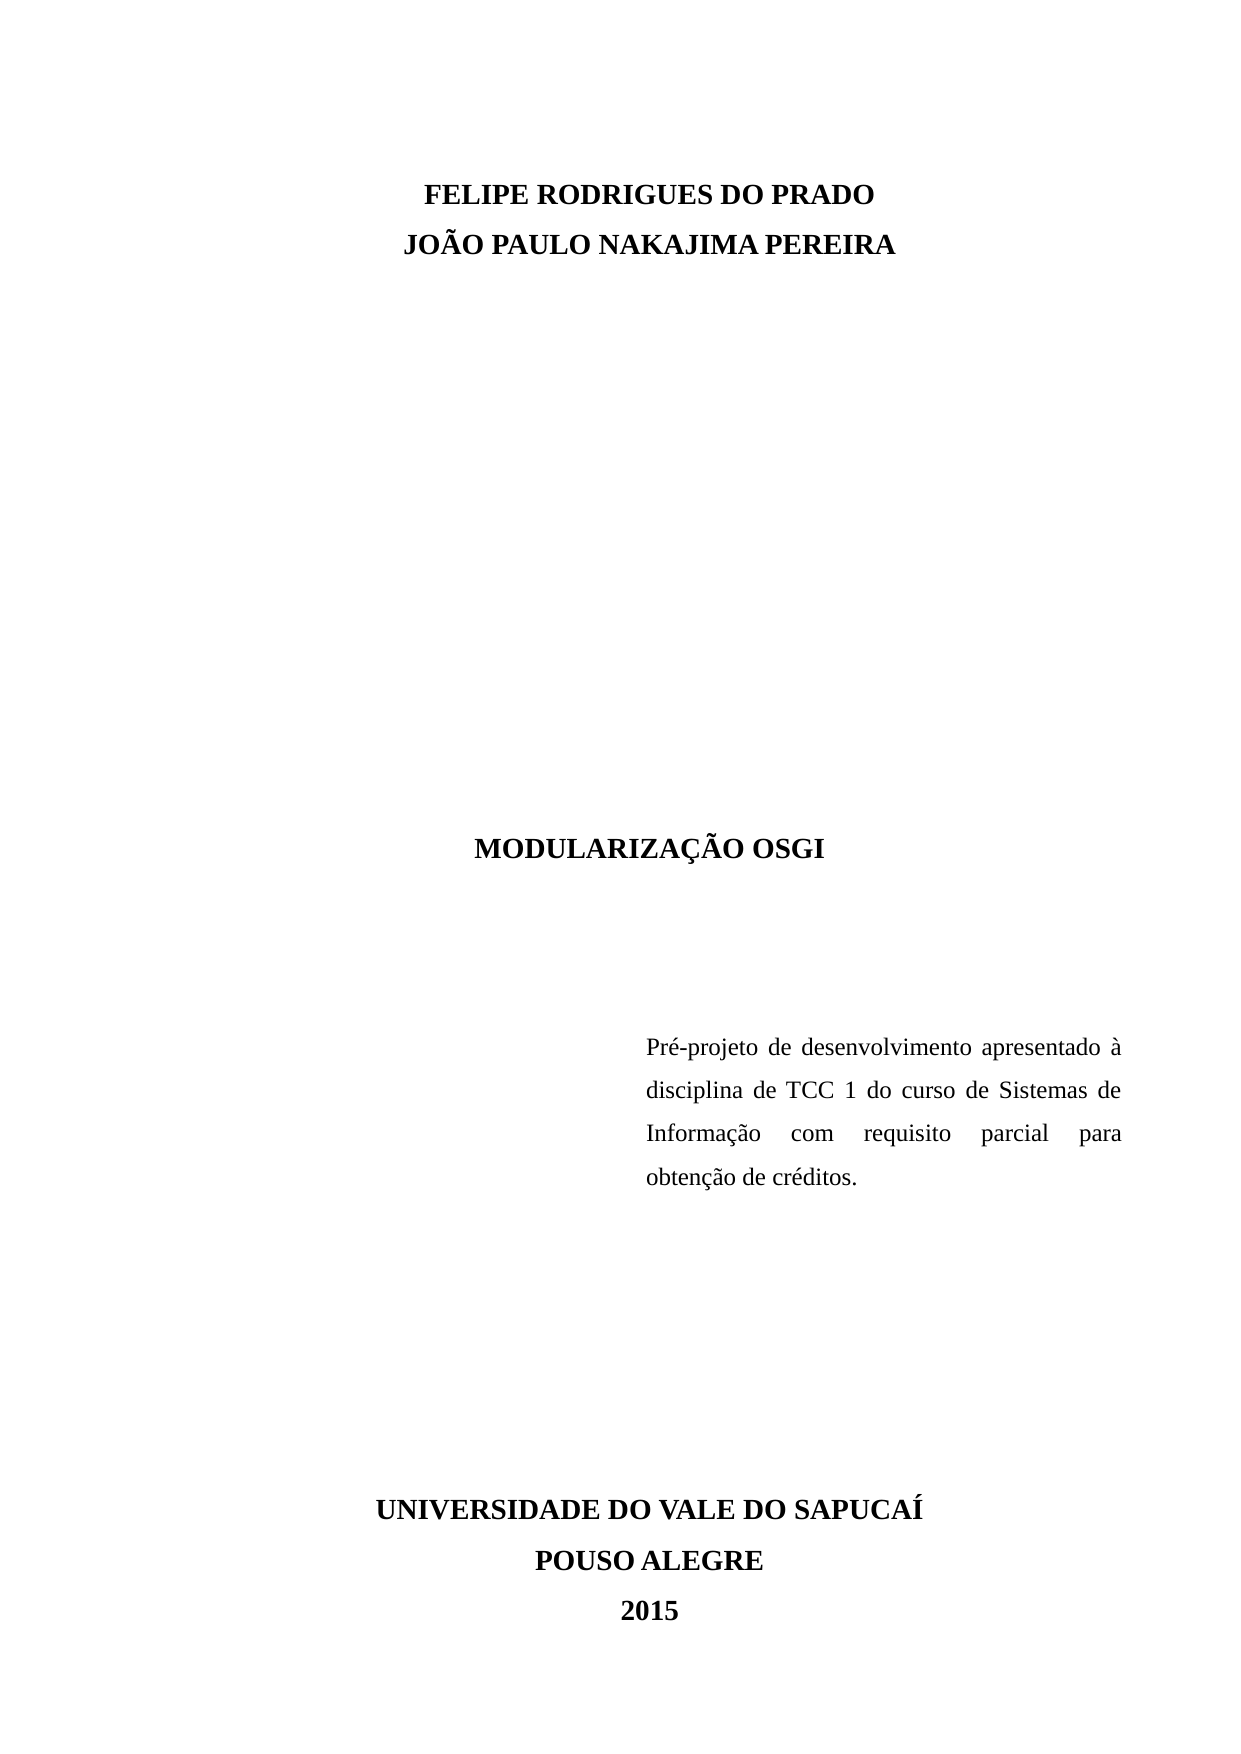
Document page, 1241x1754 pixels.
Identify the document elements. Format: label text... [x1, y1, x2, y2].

text FELIPE RODRIGUES DO PRADO [177, 177, 1122, 211]
text MODULARIZAÇÃO OSGI [177, 831, 1122, 864]
text POUSO ALEGRE [177, 1543, 1122, 1576]
text JOÃO PAULO NAKAJIMA PEREIRA [177, 227, 1122, 261]
text Pré-projeto de desenvolvimento apresentado à disciplina de TCC 1 do curso de Sistemas de Informação com requisito parcial para obtenção de créditos. [646, 1032, 1122, 1190]
text 2015 [177, 1593, 1122, 1626]
text UNIVERSIDADE DO VALE DO SAPUCAÍ [177, 1492, 1122, 1526]
